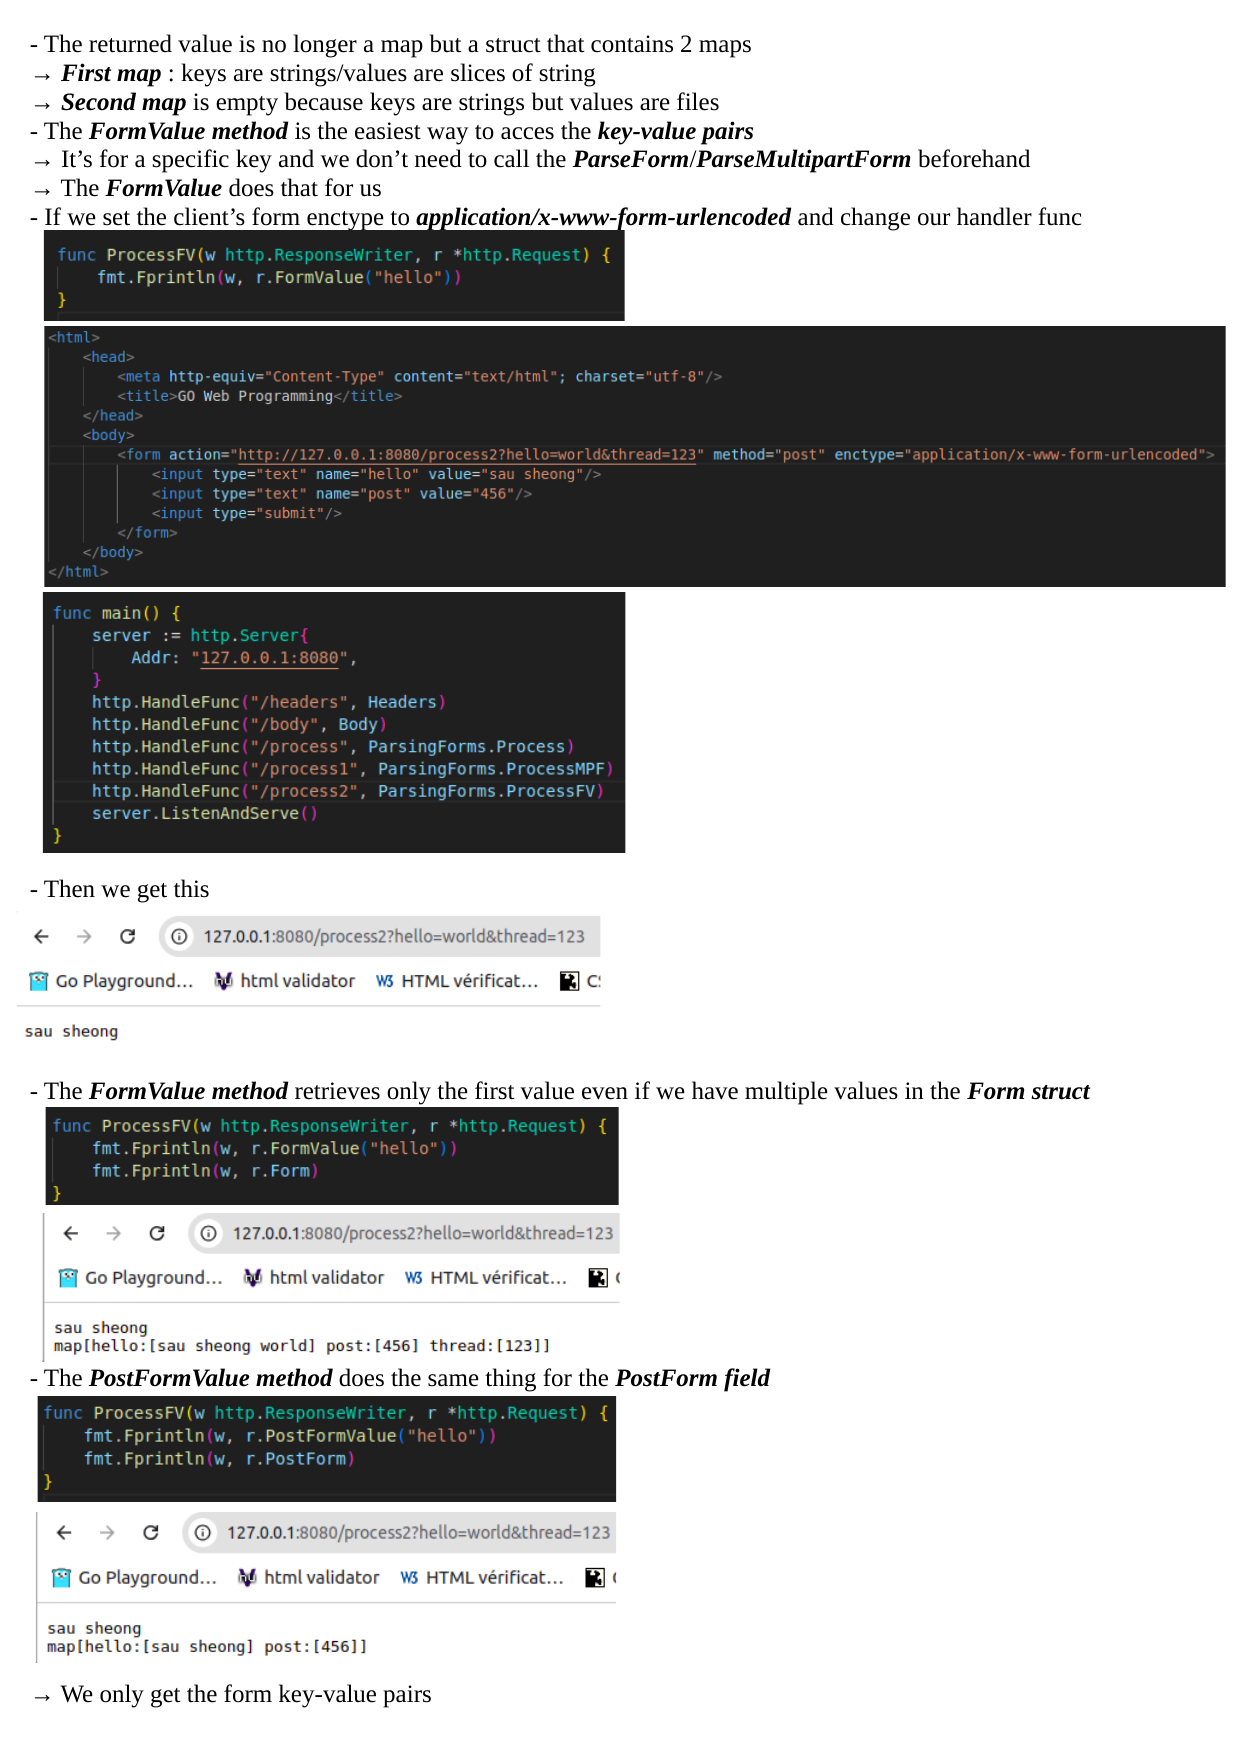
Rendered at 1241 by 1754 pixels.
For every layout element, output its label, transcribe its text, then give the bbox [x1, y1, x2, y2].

picture [45, 1107, 619, 1205]
text → First map : keys are strings/values are slices of string [29, 58, 1211, 87]
picture [43, 230, 625, 321]
text → Second map is empty because keys are strings but values are files [29, 87, 1211, 116]
picture [35, 1512, 617, 1663]
text → The FormValue does that for us [29, 173, 1211, 202]
picture [44, 326, 1226, 587]
text → It’s for a specific key and we don’t need to call the ParseForm/ParseMultipartForm beforehand [29, 144, 1211, 173]
picture [42, 1213, 620, 1362]
text - Then we get this [29, 874, 1211, 903]
text - The PostFormValue method does the same thing for the PostForm field [29, 1363, 1211, 1392]
picture [37, 1396, 617, 1502]
text → We only get the form key-value pairs [29, 1679, 1211, 1708]
text - The returned value is no longer a map but a struct that contains 2 maps [29, 29, 1211, 58]
text - The FormValue method retrieves only the first value even if we have multiple values in the Form struct [29, 1076, 1211, 1104]
picture [16, 911, 601, 1056]
text - If we set the client’s form enctype to application/x-www-form-urlencoded and change our handler func [29, 202, 1211, 231]
picture [42, 592, 626, 853]
text - The FormValue method is the easiest way to acces the key-value pairs [29, 116, 1211, 144]
